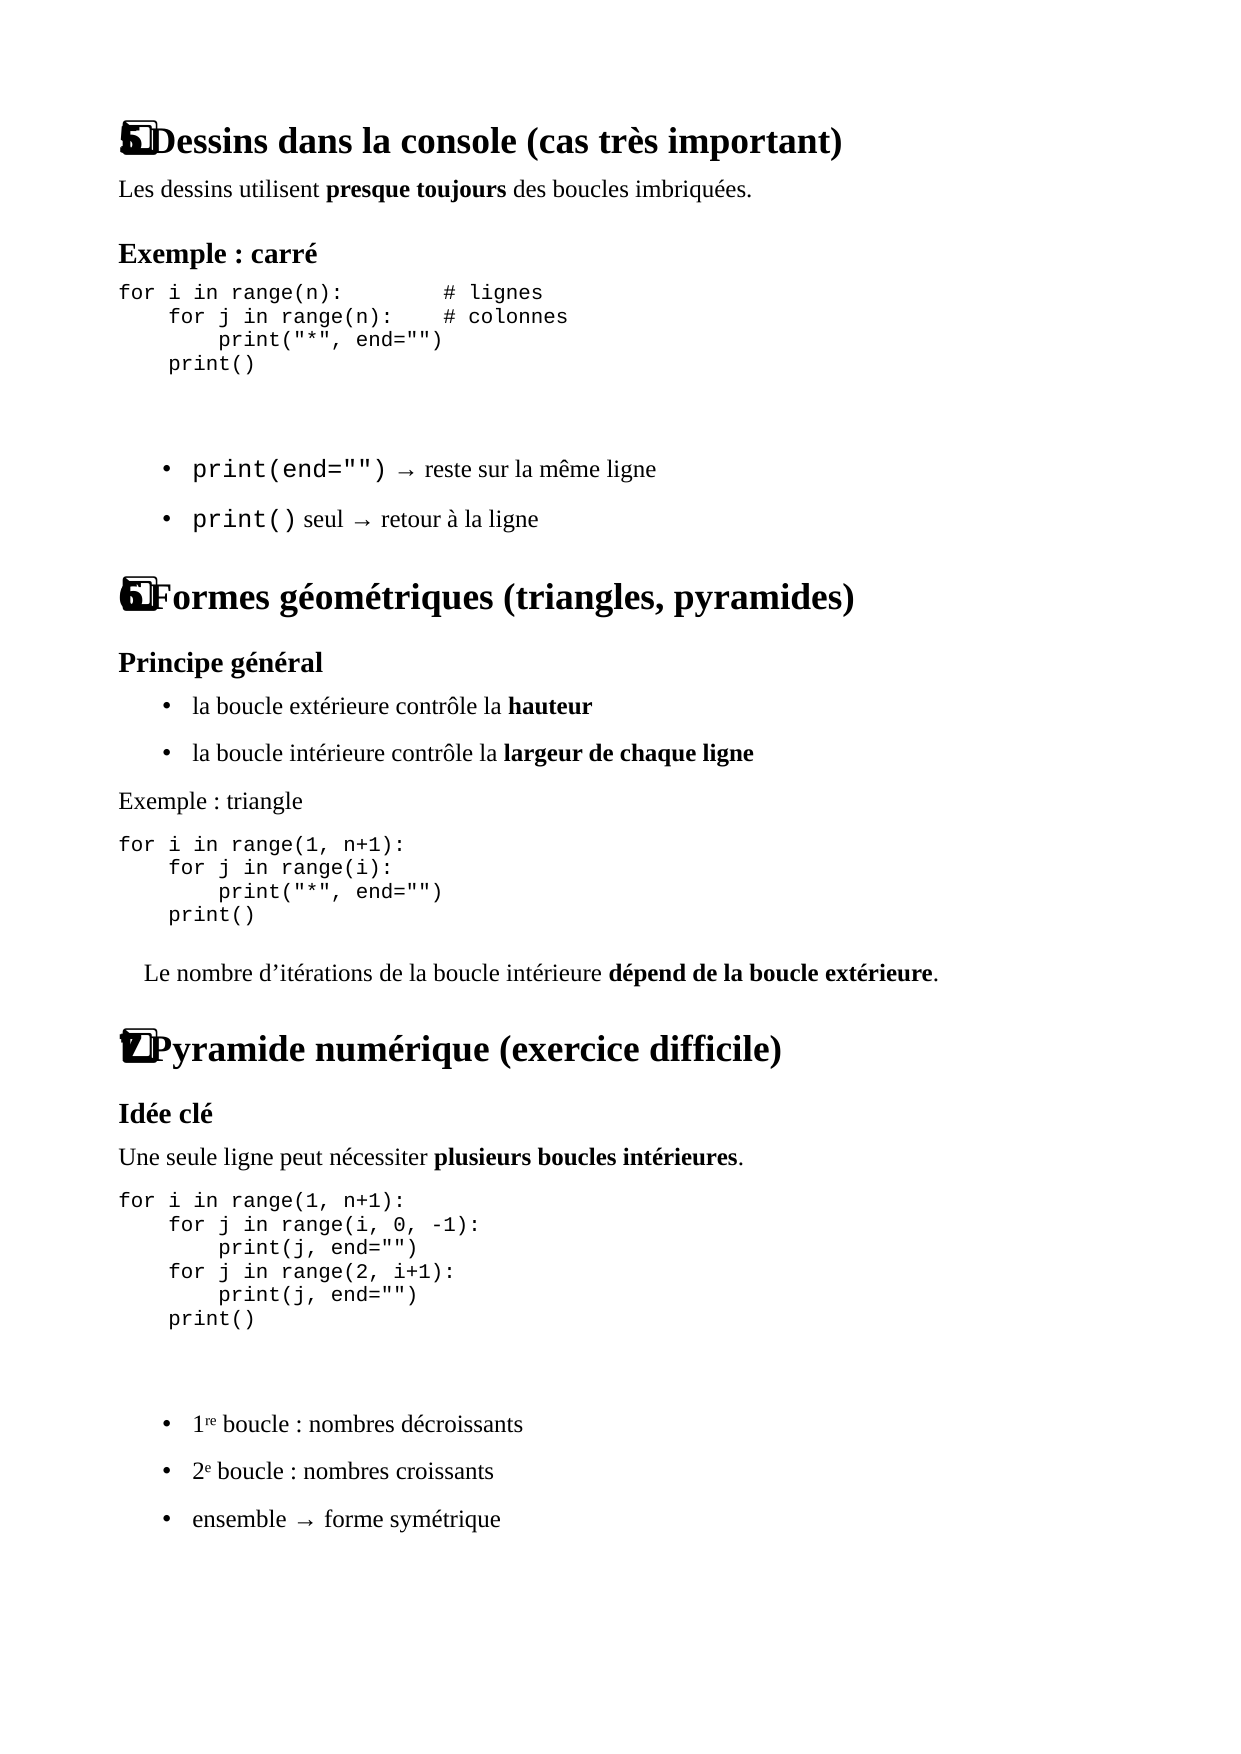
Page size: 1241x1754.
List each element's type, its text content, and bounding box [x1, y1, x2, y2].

text print("*", end="") [118, 329, 1122, 353]
text print() [118, 353, 1122, 377]
list 2ᵉ boucle : nombres croissants [162, 1456, 1122, 1485]
text print("*", end="") [118, 881, 1122, 904]
text print() [118, 904, 1122, 928]
text for i in range(1, n+1): [118, 1190, 1122, 1213]
list print(end="") → reste sur la même ligne [162, 454, 1122, 484]
list la boucle extérieure contrôle la hauteur [162, 691, 1122, 719]
text 🧠 [118, 1361, 1122, 1390]
subtitle Idée clé [118, 1096, 1122, 1130]
text for i in range(n): # lignes [118, 282, 1122, 306]
text Exemple : triangle [118, 786, 1122, 815]
text for j in range(i): [118, 857, 1122, 881]
text print() [118, 1308, 1122, 1332]
text 🧠 Le nombre d’itérations de la boucle intérieure dépend de la boucle extérieure. [118, 958, 1122, 986]
text print(j, end="") [118, 1237, 1122, 1261]
subtitle 7️⃣ Pyramide numérique (exercice difficile) [118, 1026, 1122, 1069]
text Une seule ligne peut nécessiter plusieurs boucles intérieures. [118, 1142, 1122, 1171]
text for j in range(n): # colonnes [118, 306, 1122, 329]
text 🧠 [118, 406, 1122, 435]
list 1ʳᵉ boucle : nombres décroissants [162, 1409, 1122, 1438]
text for j in range(i, 0, -1): [118, 1213, 1122, 1237]
subtitle 6️⃣ Formes géométriques (triangles, pyramides) [118, 574, 1122, 618]
text Les dessins utilisent presque toujours des boucles imbriquées. [118, 174, 1122, 202]
list la boucle intérieure contrôle la largeur de chaque ligne [162, 738, 1122, 767]
subtitle Exemple : carré [118, 236, 1122, 269]
text for j in range(2, i+1): [118, 1261, 1122, 1284]
subtitle Principe général [118, 645, 1122, 678]
text print(j, end="") [118, 1284, 1122, 1308]
subtitle 5️⃣ Dessins dans la console (cas très important) [118, 118, 1122, 161]
text for i in range(1, n+1): [118, 833, 1122, 857]
list print() seul → retour à la ligne [162, 504, 1122, 534]
list ensemble → forme symétrique [162, 1504, 1122, 1533]
